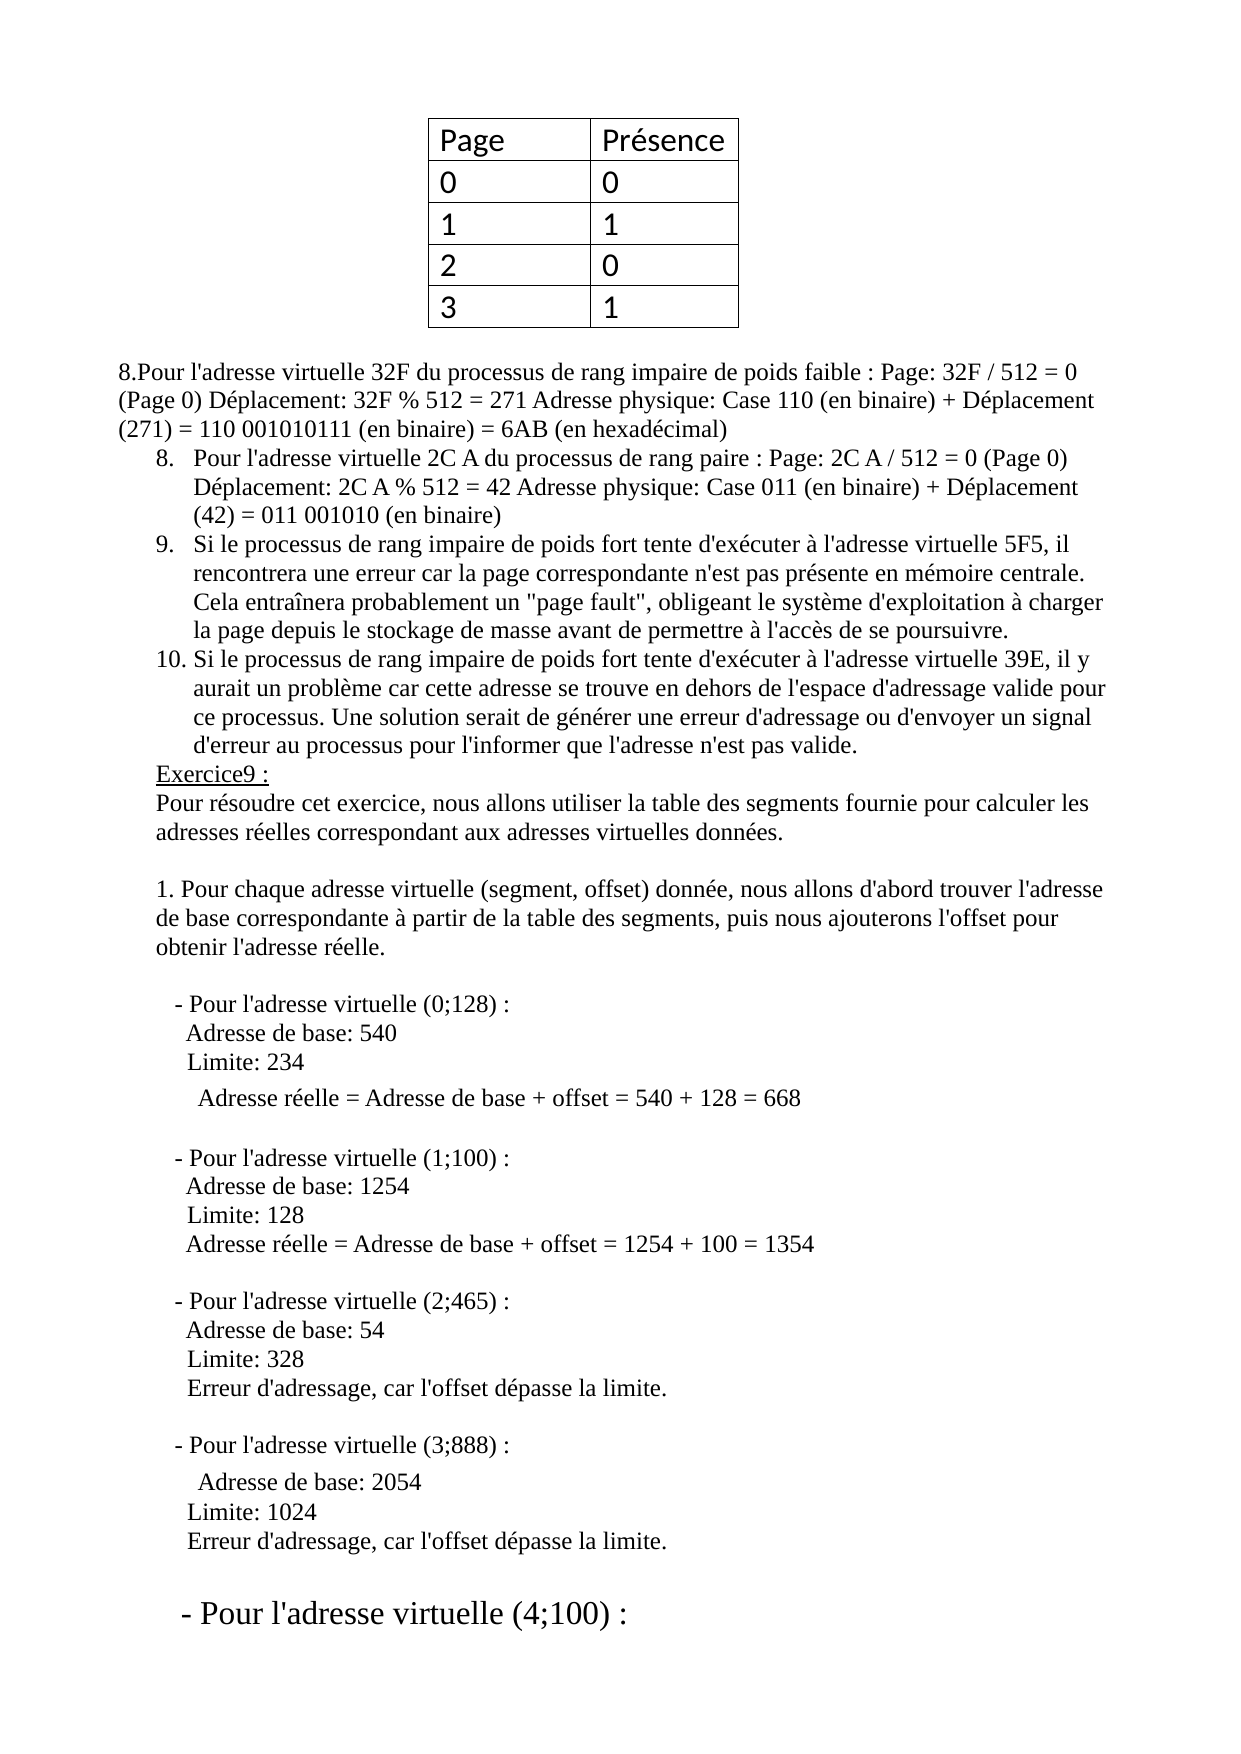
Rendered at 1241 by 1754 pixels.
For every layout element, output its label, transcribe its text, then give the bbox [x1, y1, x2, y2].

text Erreur d'adressage, car l'offset dépasse la limite. [156, 1373, 1122, 1401]
table_cell 0 [591, 245, 738, 285]
text Adresse de base: 2054 [156, 1459, 1122, 1497]
text Exercice9 : [156, 759, 1122, 788]
table_cell 1 [591, 286, 738, 327]
text Adresse de base: 54 [156, 1315, 1122, 1344]
list Pour l'adresse virtuelle 2C A du processus de rang paire : Page: 2C A / 512 = 0 (Page 0) Déplacement: 2C A % 512 = 42 Adresse physique: Case 011 (en binaire) + Déplacement (42) = 011 001010 (en binaire) [156, 443, 1122, 529]
table_header Page [429, 119, 590, 160]
text Limite: 1024 [156, 1497, 1122, 1526]
text Pour résoudre cet exercice, nous allons utiliser la table des segments fournie pour calculer les adresses réelles correspondant aux adresses virtuelles données. [156, 788, 1122, 846]
table_cell 2 [429, 245, 590, 285]
table_cell 1 [591, 203, 738, 243]
table_cell 3 [429, 286, 590, 327]
text Adresse de base: 1254 [156, 1171, 1122, 1200]
text Limite: 128 [156, 1200, 1122, 1229]
text Adresse réelle = Adresse de base + offset = 540 + 128 = 668 [156, 1076, 1122, 1114]
table_header Présence [591, 119, 738, 160]
text Adresse réelle = Adresse de base + offset = 1254 + 100 = 1354 [156, 1229, 1122, 1258]
table_cell 0 [429, 161, 590, 202]
text - Pour l'adresse virtuelle (0;128) : [156, 989, 1122, 1018]
text Adresse de base: 540 [156, 1018, 1122, 1047]
text - Pour l'adresse virtuelle (1;100) : [156, 1143, 1122, 1171]
text Erreur d'adressage, car l'offset dépasse la limite. [156, 1526, 1122, 1555]
text Limite: 234 [156, 1047, 1122, 1076]
list Si le processus de rang impaire de poids fort tente d'exécuter à l'adresse virtuelle 5F5, il rencontrera une erreur car la page correspondante n'est pas présente en mémoire centrale. Cela entraînera probablement un "page fault", obligeant le système d'exploitation à charger la page depuis le stockage de masse avant de permettre à l'accès de se poursuivre. [156, 529, 1122, 644]
list Si le processus de rang impaire de poids fort tente d'exécuter à l'adresse virtuelle 39E, il y aurait un problème car cette adresse se trouve en dehors de l'espace d'adressage valide pour ce processus. Une solution serait de générer une erreur d'adressage ou d'envoyer un signal d'erreur au processus pour l'informer que l'adresse n'est pas valide. [156, 644, 1122, 759]
table_cell 0 [591, 161, 738, 202]
table_cell 1 [429, 203, 590, 243]
text 1. Pour chaque adresse virtuelle (segment, offset) donnée, nous allons d'abord trouver l'adresse de base correspondante à partir de la table des segments, puis nous ajouterons l'offset pour obtenir l'adresse réelle. [156, 874, 1122, 961]
text Limite: 328 [156, 1344, 1122, 1373]
text - Pour l'adresse virtuelle (3;888) : [156, 1430, 1122, 1459]
text 8.Pour l'adresse virtuelle 32F du processus de rang impaire de poids faible : Page: 32F / 512 = 0 (Page 0) Déplacement: 32F % 512 = 271 Adresse physique: Case 110 (en binaire) + Déplacement (271) = 110 001010111 (en binaire) = 6AB (en hexadécimal) [118, 357, 1122, 443]
text - Pour l'adresse virtuelle (2;465) : [156, 1286, 1122, 1315]
text - Pour l'adresse virtuelle (4;100) : [156, 1593, 1122, 1631]
